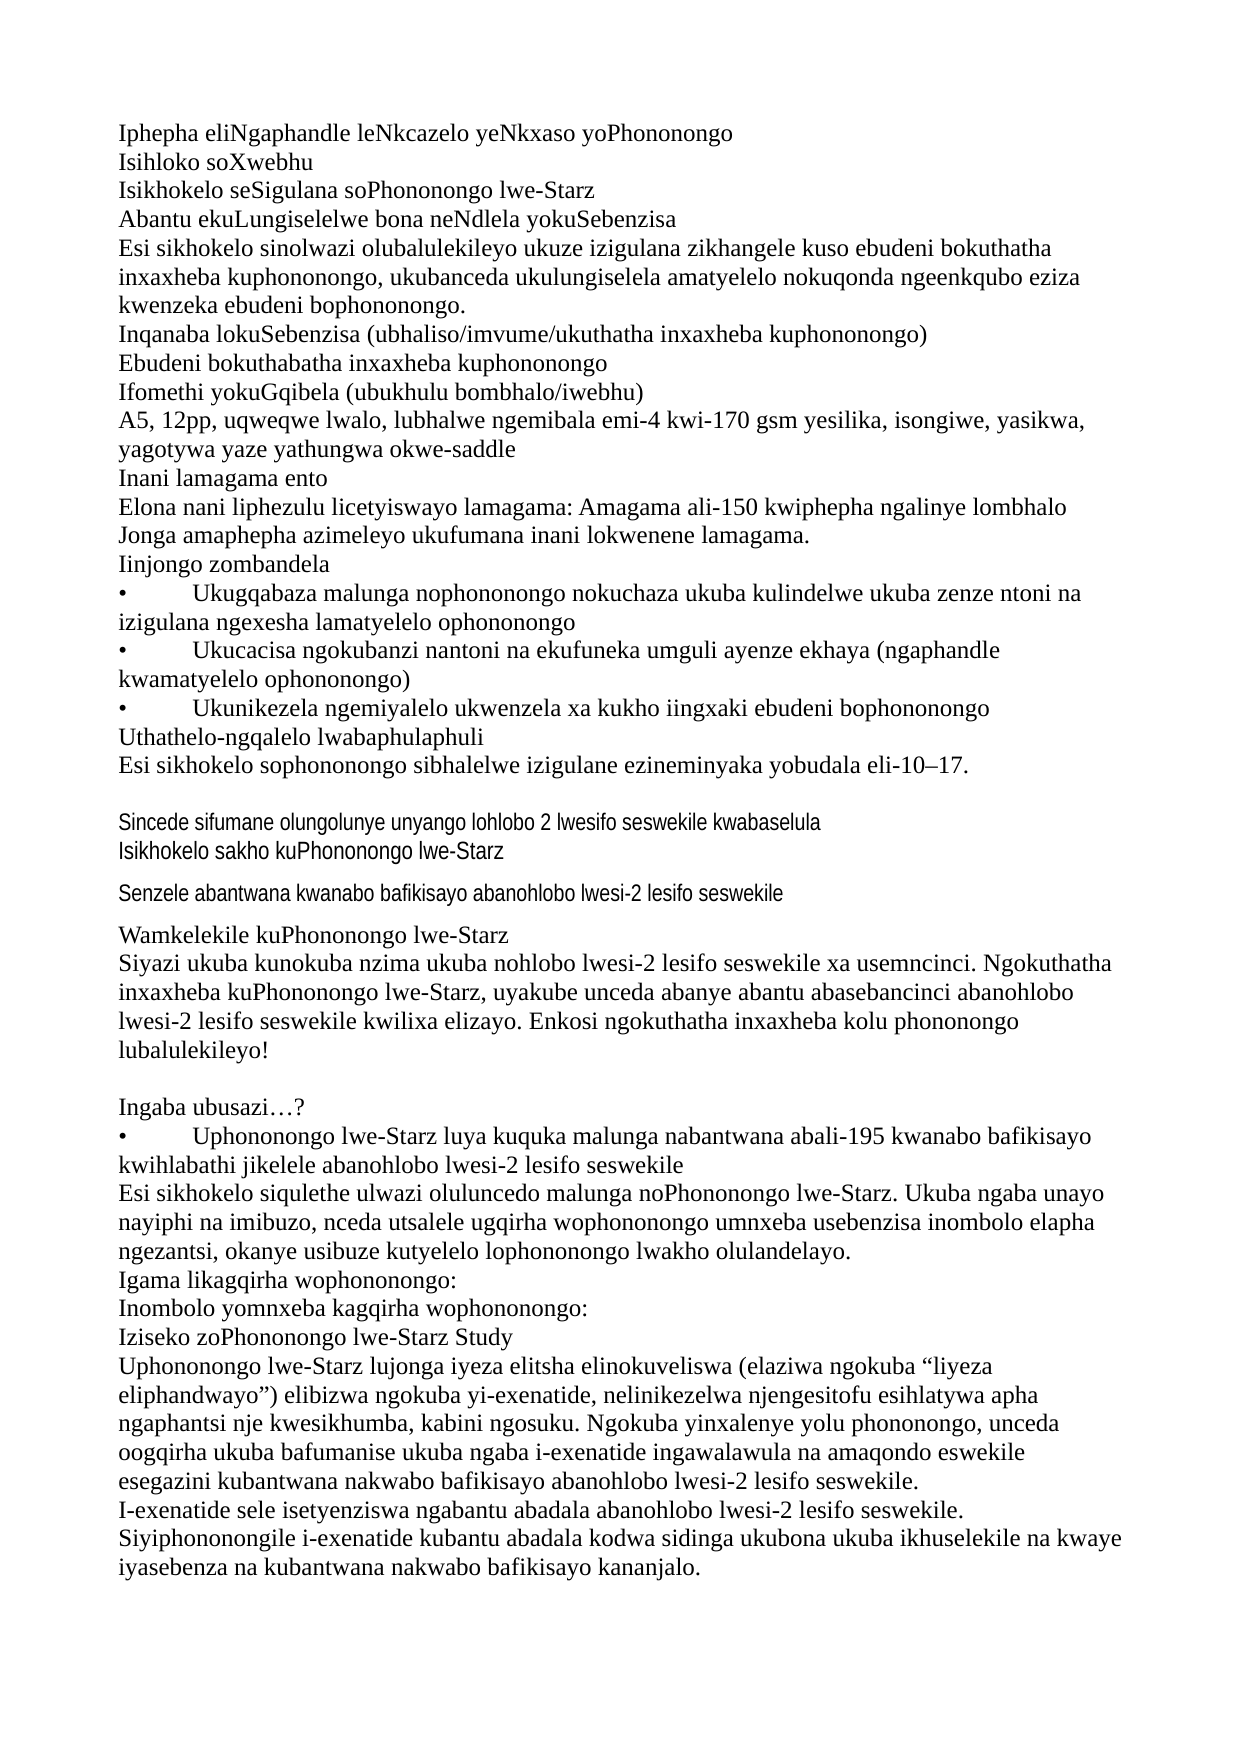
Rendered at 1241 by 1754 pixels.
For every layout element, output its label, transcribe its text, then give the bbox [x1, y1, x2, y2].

text Inombolo yomnxeba kagqirha wophononongo: [118, 1293, 1122, 1322]
text • Ukugqabaza malunga nophononongo nokuchaza ukuba kulindelwe ukuba zenze ntoni na izigulana ngexesha lamatyelelo ophononongo [118, 578, 1122, 636]
text Inqanaba lokuSebenzisa (ubhaliso/imvume/ukuthatha inxaxheba kuphononongo) [118, 319, 1122, 348]
text Senzele abantwana kwanabo bafikisayo abanohlobo lwesi-2 lesifo seswekile [118, 878, 1122, 906]
text Esi sikhokelo sophononongo sibhalelwe izigulane ezineminyaka yobudala eli-10–17. [118, 751, 1122, 779]
text A5, 12pp, uqweqwe lwalo, lubhalwe ngemibala emi-4 kwi-170 gsm yesilika, isongiwe, yasikwa, yagotywa yaze yathungwa okwe-saddle [118, 406, 1122, 463]
text Ingaba ubusazi…? [118, 1092, 1122, 1121]
text Uthathelo-ngqalelo lwabaphulaphuli [118, 722, 1122, 751]
text Esi sikhokelo sinolwazi olubalulekileyo ukuze izigulana zikhangele kuso ebudeni bokuthatha inxaxheba kuphononongo, ukubanceda ukulungiselela amatyelelo nokuqonda ngeenkqubo eziza kwenzeka ebudeni bophononongo. [118, 233, 1122, 319]
text • Ukunikezela ngemiyalelo ukwenzela xa kukho iingxaki ebudeni bophononongo [118, 693, 1122, 722]
text Iinjongo zombandela [118, 549, 1122, 578]
text I-exenatide sele isetyenziswa ngabantu abadala abanohlobo lwesi-2 lesifo seswekile. Siyiphononongile i-exenatide kubantu abadala kodwa sidinga ukubona ukuba ikhuselekile na kwaye iyasebenza na kubantwana nakwabo bafikisayo kananjalo. [118, 1495, 1122, 1581]
text Uphononongo lwe-Starz lujonga iyeza elitsha elinokuveliswa (elaziwa ngokuba “liyeza eliphandwayo”) elibizwa ngokuba yi-exenatide, nelinikezelwa njengesitofu esihlatywa apha ngaphantsi nje kwesikhumba, kabini ngosuku. Ngokuba yinxalenye yolu phononongo, unceda oogqirha ukuba bafumanise ukuba ngaba i-exenatide ingawalawula na amaqondo eswekile esegazini kubantwana nakwabo bafikisayo abanohlobo lwesi-2 lesifo seswekile. [118, 1351, 1122, 1495]
text Isikhokelo sakho kuPhononongo lwe-Starz [118, 836, 1122, 864]
text Elona nani liphezulu licetyiswayo lamagama: Amagama ali-150 kwiphepha ngalinye lombhalo [118, 492, 1122, 521]
text Iziseko zoPhononongo lwe-Starz Study [118, 1322, 1122, 1351]
text Wamkelekile kuPhononongo lwe-Starz [118, 920, 1122, 948]
text Ifomethi yokuGqibela (ubukhulu bombhalo/iwebhu) [118, 377, 1122, 406]
text • Ukucacisa ngokubanzi nantoni na ekufuneka umguli ayenze ekhaya (ngaphandle kwamatyelelo ophononongo) [118, 636, 1122, 693]
text Igama likagqirha wophononongo: [118, 1265, 1122, 1293]
text Sincede sifumane olungolunye unyango lohlobo 2 lwesifo seswekile kwabaselula [118, 808, 1122, 836]
text Iphepha eliNgaphandle leNkcazelo yeNkxaso yoPhononongo [118, 118, 1122, 147]
text Siyazi ukuba kunokuba nzima ukuba nohlobo lwesi-2 lesifo seswekile xa usemncinci. Ngokuthatha inxaxheba kuPhononongo lwe-Starz, uyakube unceda abanye abantu abasebancinci abanohlobo lwesi-2 lesifo seswekile kwilixa elizayo. Enkosi ngokuthatha inxaxheba kolu phononongo lubalulekileyo! [118, 948, 1122, 1063]
text Esi sikhokelo siqulethe ulwazi oluluncedo malunga noPhononongo lwe-Starz. Ukuba ngaba unayo nayiphi na imibuzo, nceda utsalele ugqirha wophononongo umnxeba usebenzisa inombolo elapha ngezantsi, okanye usibuze kutyelelo lophononongo lwakho olulandelayo. [118, 1178, 1122, 1265]
text Ebudeni bokuthabatha inxaxheba kuphononongo [118, 348, 1122, 377]
text Abantu ekuLungiselelwe bona neNdlela yokuSebenzisa [118, 204, 1122, 233]
text Isihloko soXwebhu [118, 147, 1122, 176]
text • Uphononongo lwe-Starz luya kuquka malunga nabantwana abali-195 kwanabo bafikisayo kwihlabathi jikelele abanohlobo lwesi-2 lesifo seswekile [118, 1121, 1122, 1178]
text Jonga amaphepha azimeleyo ukufumana inani lokwenene lamagama. [118, 521, 1122, 549]
text Isikhokelo seSigulana soPhononongo lwe-Starz [118, 176, 1122, 204]
text Inani lamagama ento [118, 463, 1122, 492]
